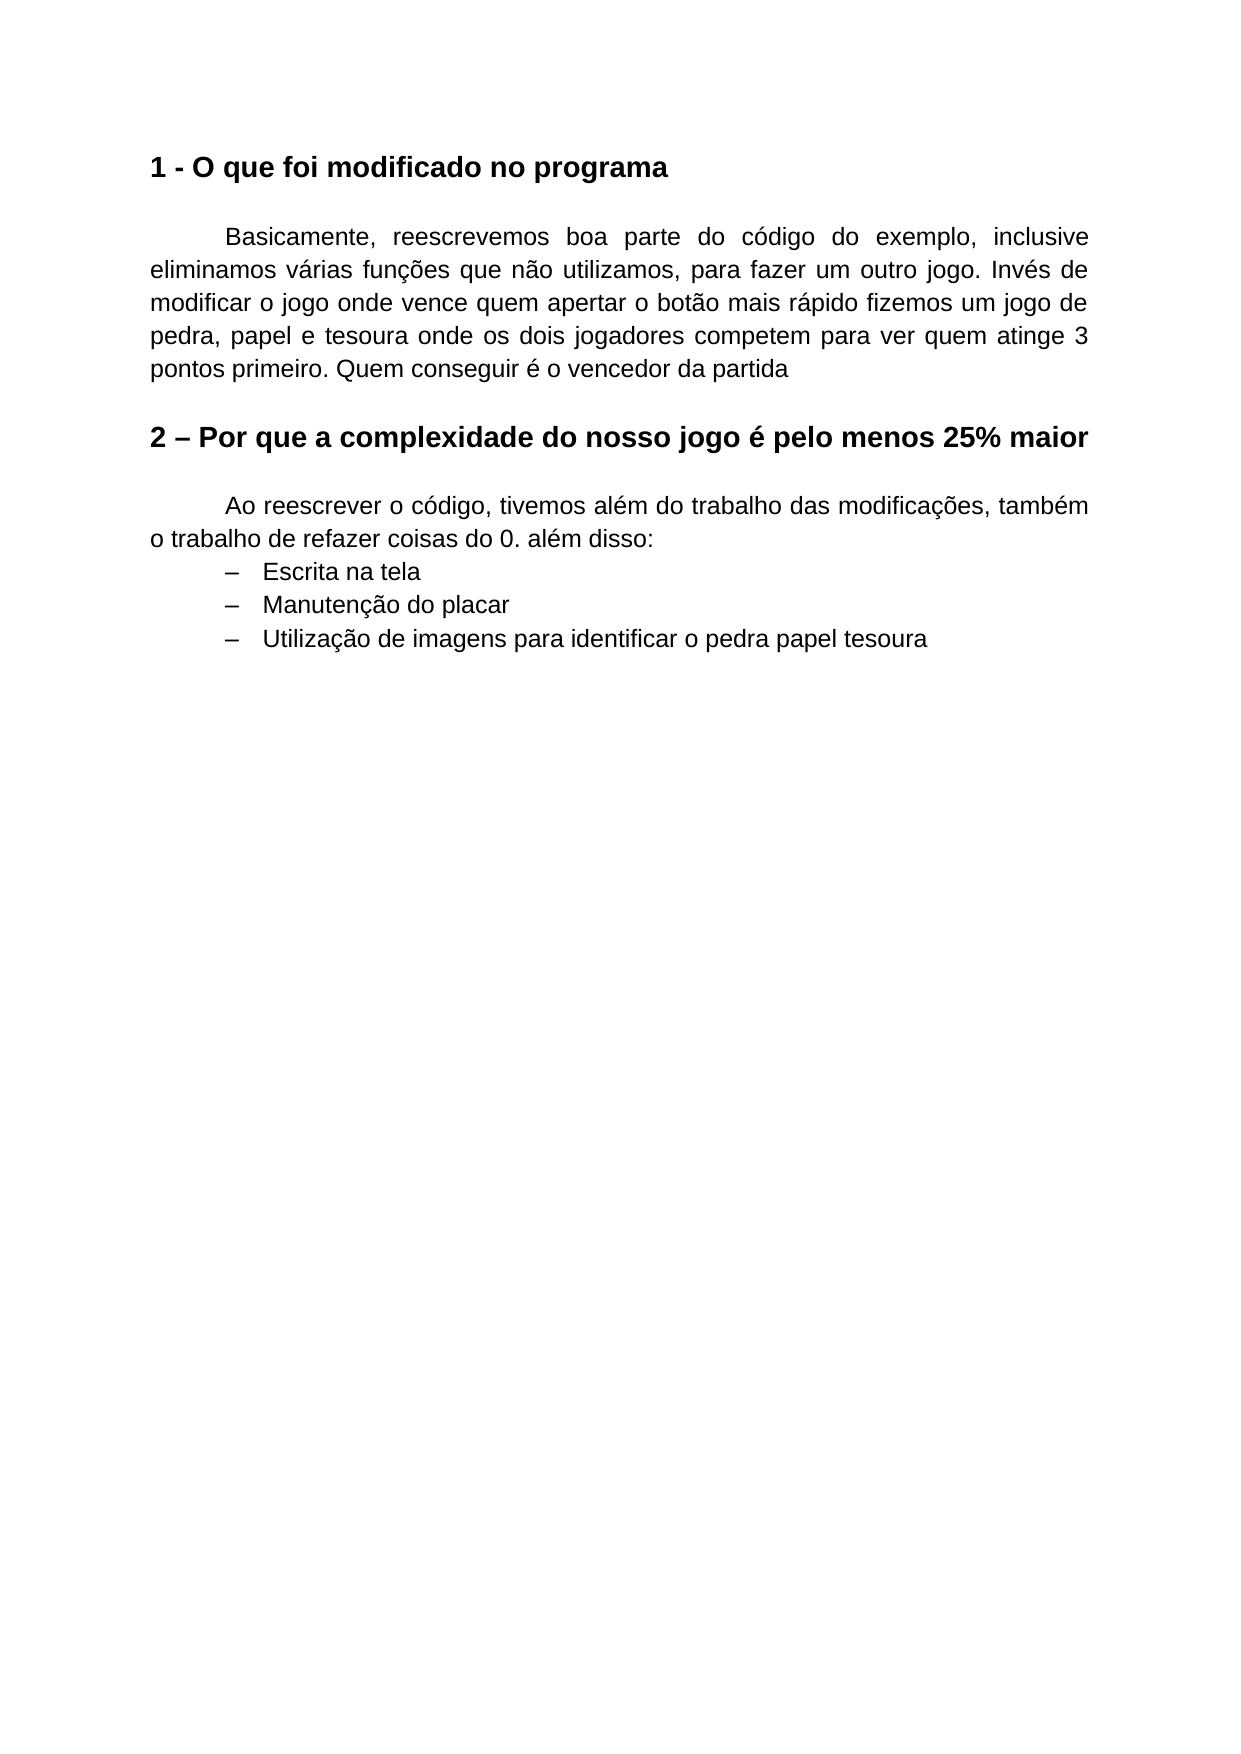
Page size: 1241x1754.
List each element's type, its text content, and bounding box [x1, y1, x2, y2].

list Utilização de imagens para identificar o pedra papel tesoura [225, 623, 1090, 652]
text Basicamente, reescrevemos boa parte do código do exemplo, inclusive eliminamos várias funções que não utilizamos, para fazer um outro jogo. Invés de modificar o jogo onde vence quem apertar o botão mais rápido fizemos um jogo de pedra, papel e tesoura onde os dois jogadores competem para ver quem atinge 3 pontos primeiro. Quem conseguir é o vencedor da partida [150, 222, 1090, 382]
list Escrita na tela [225, 557, 1090, 586]
text 2 – Por que a complexidade do nosso jogo é pelo menos 25% maior [150, 420, 1090, 453]
text 1 - O que foi modificado no programa [150, 150, 1090, 183]
text Ao reescrever o código, tivemos além do trabalho das modificações, também o trabalho de refazer coisas do 0. além disso: [150, 491, 1090, 553]
list Manutenção do placar [225, 590, 1090, 619]
